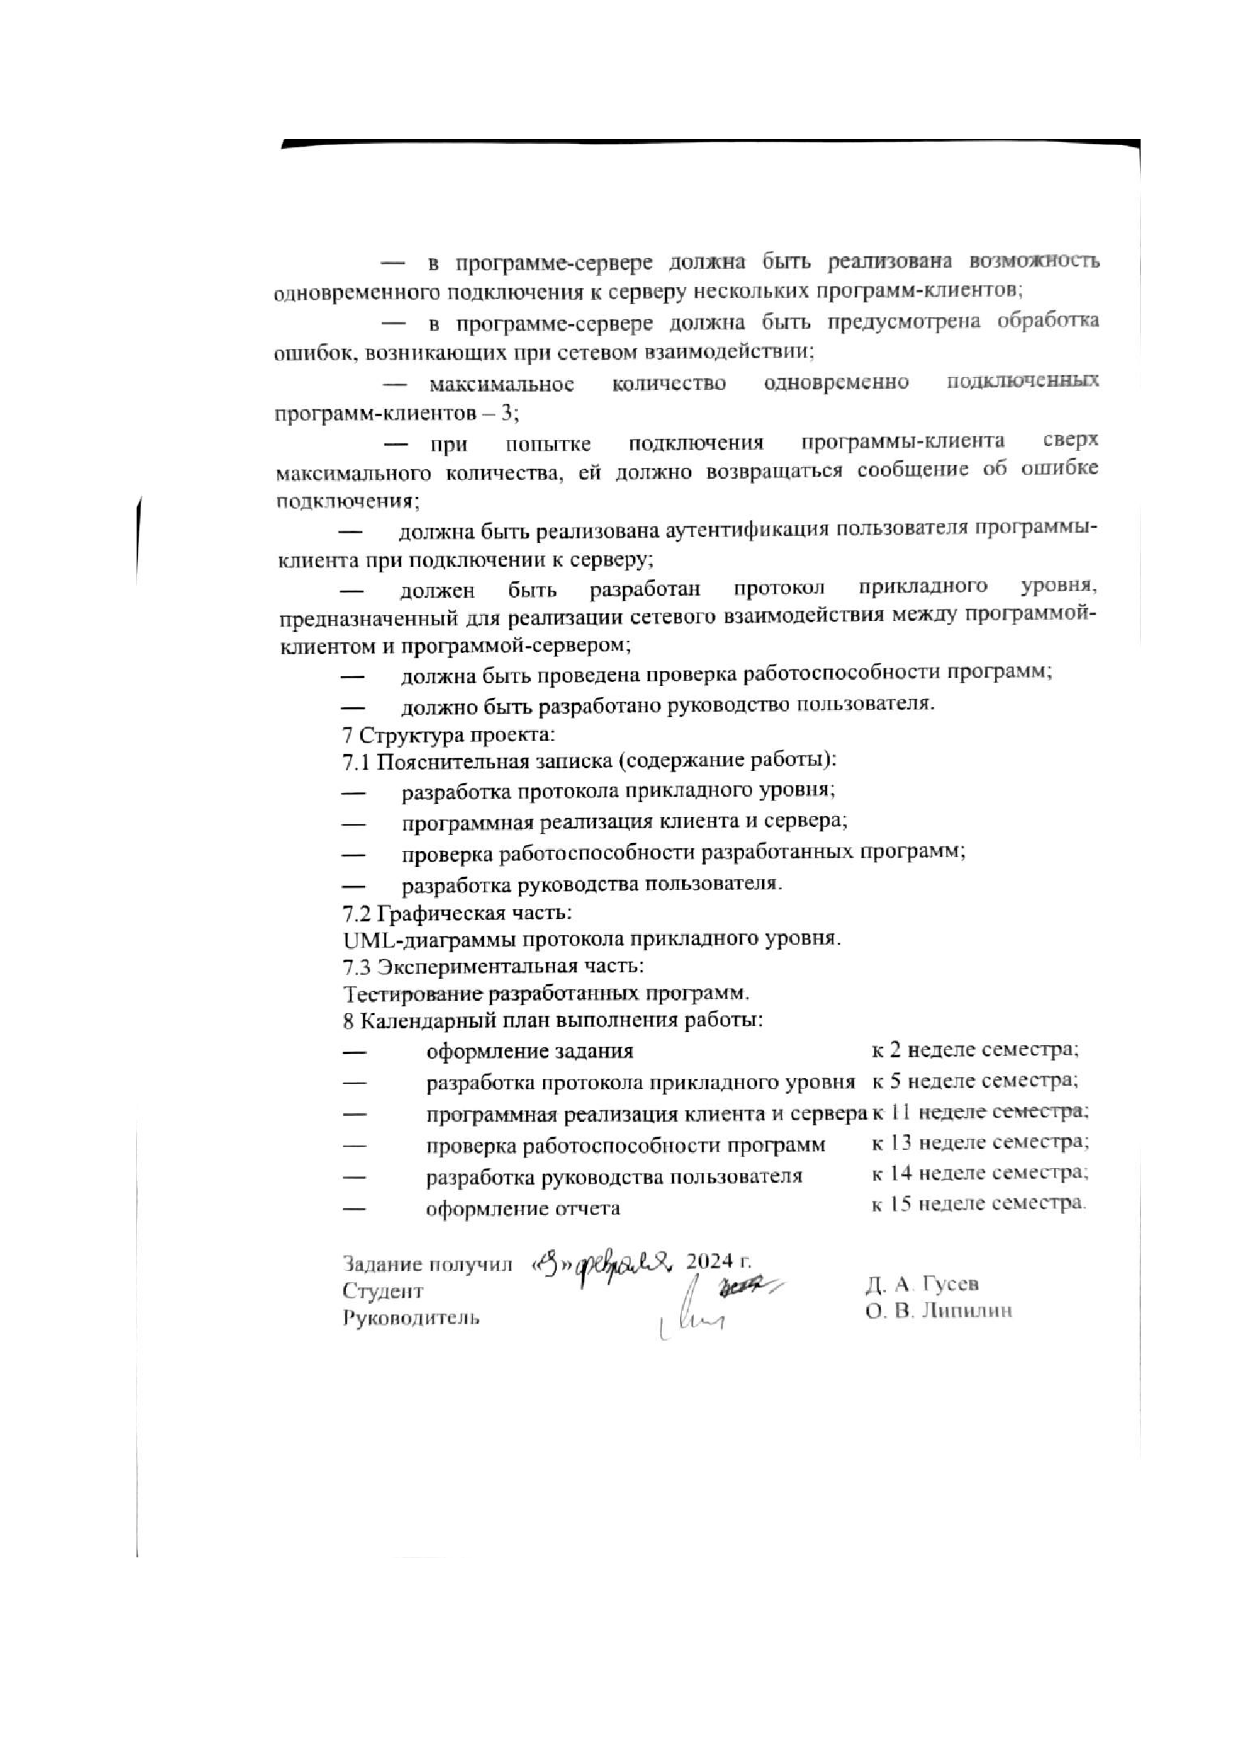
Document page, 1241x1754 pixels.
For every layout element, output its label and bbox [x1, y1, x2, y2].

picture [136, 138, 1141, 1558]
